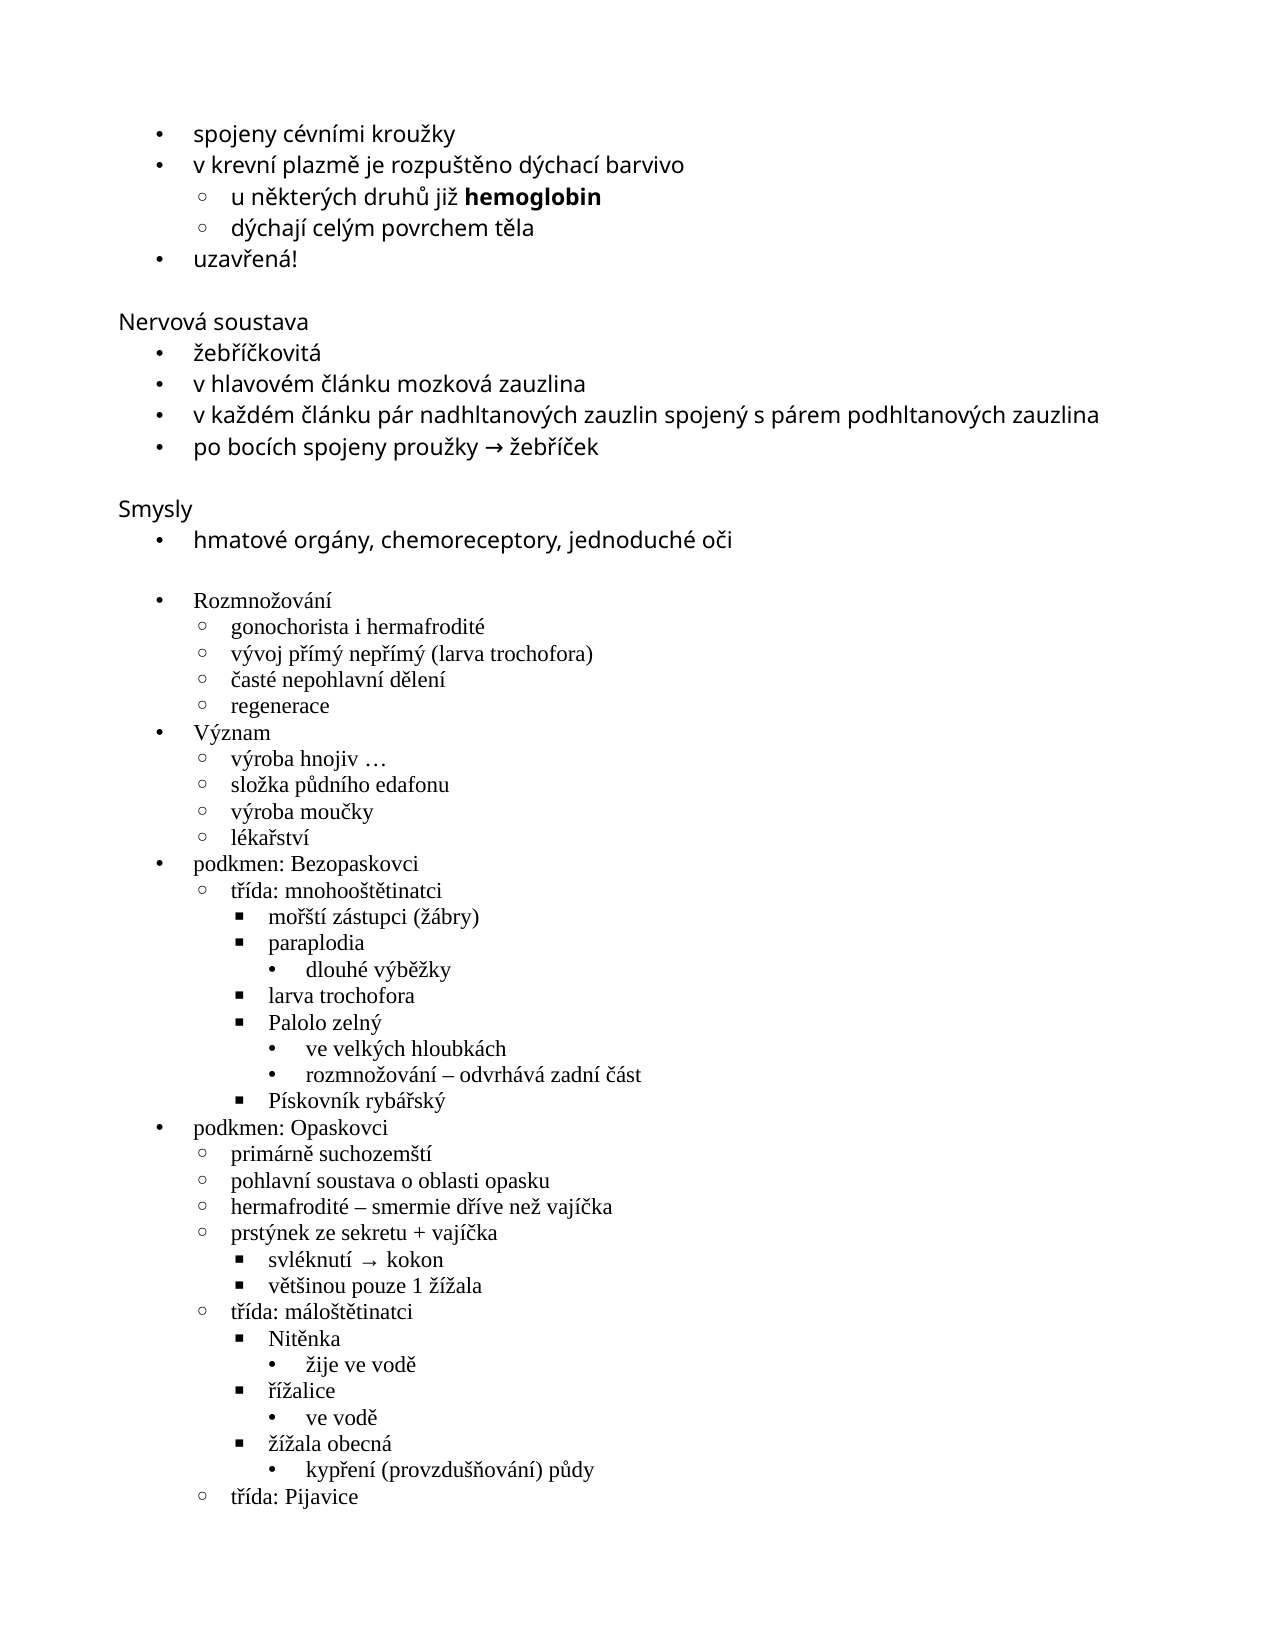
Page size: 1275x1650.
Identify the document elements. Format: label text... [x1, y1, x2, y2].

list svléknutí → kokon [231, 1246, 1157, 1272]
list řížalice [231, 1377, 1157, 1404]
list žebříčkovitá [156, 337, 1157, 368]
list ve velkých hloubkách [268, 1035, 1157, 1061]
list hermafrodité – smermie dříve než vajíčka [193, 1193, 1157, 1219]
list ve vodě [268, 1404, 1157, 1430]
list většinou pouze 1 žížala [231, 1272, 1157, 1298]
list hmatové orgány, chemoreceptory, jednoduché oči [156, 524, 1157, 556]
list třída: Pijavice [193, 1483, 1157, 1509]
list po bocích spojeny proužky → žebříček [156, 431, 1157, 462]
list spojeny cévními kroužky [156, 118, 1157, 149]
list třída: mnohooštětinatci [193, 877, 1157, 903]
list žije ve vodě [268, 1351, 1157, 1377]
list lékařství [193, 824, 1157, 850]
list třída: máloštětinatci [193, 1298, 1157, 1325]
list Nitěnka [231, 1325, 1157, 1351]
list dlouhé výběžky [268, 956, 1157, 982]
list gonochorista i hermafrodité [193, 613, 1157, 639]
list časté nepohlavní dělení [193, 666, 1157, 692]
list u některých druhů již hemoglobin [193, 181, 1157, 212]
list Palolo zelný [231, 1008, 1157, 1035]
text Smysly [118, 493, 1157, 524]
list rozmnožování – odvrhává zadní část [268, 1061, 1157, 1088]
list kypření (provzdušňování) půdy [268, 1457, 1157, 1483]
list podkmen: Opaskovci [156, 1114, 1157, 1140]
text Nervová soustava [118, 306, 1157, 337]
list složka půdního edafonu [193, 771, 1157, 798]
list uzavřená! [156, 243, 1157, 274]
list podkmen: Bezopaskovci [156, 850, 1157, 877]
list v hlavovém článku mozková zauzlina [156, 368, 1157, 399]
list prstýnek ze sekretu + vajíčka [193, 1219, 1157, 1246]
list larva trochofora [231, 982, 1157, 1008]
list výroba moučky [193, 798, 1157, 824]
list paraplodia [231, 929, 1157, 956]
list regenerace [193, 692, 1157, 719]
list žížala obecná [231, 1430, 1157, 1457]
list Rozmnožování [156, 587, 1157, 613]
list Význam [156, 719, 1157, 745]
list vývoj přímý nepřímý (larva trochofora) [193, 639, 1157, 666]
list Pískovník rybářský [231, 1088, 1157, 1114]
list v krevní plazmě je rozpuštěno dýchací barvivo [156, 149, 1157, 181]
list výroba hnojiv … [193, 745, 1157, 771]
list v každém článku pár nadhltanových zauzlin spojený s párem podhltanových zauzlina [156, 399, 1157, 431]
list pohlavní soustava o oblasti opasku [193, 1167, 1157, 1193]
list dýchají celým povrchem těla [193, 212, 1157, 243]
list primárně suchozemští [193, 1140, 1157, 1167]
list mořští zástupci (žábry) [231, 903, 1157, 929]
